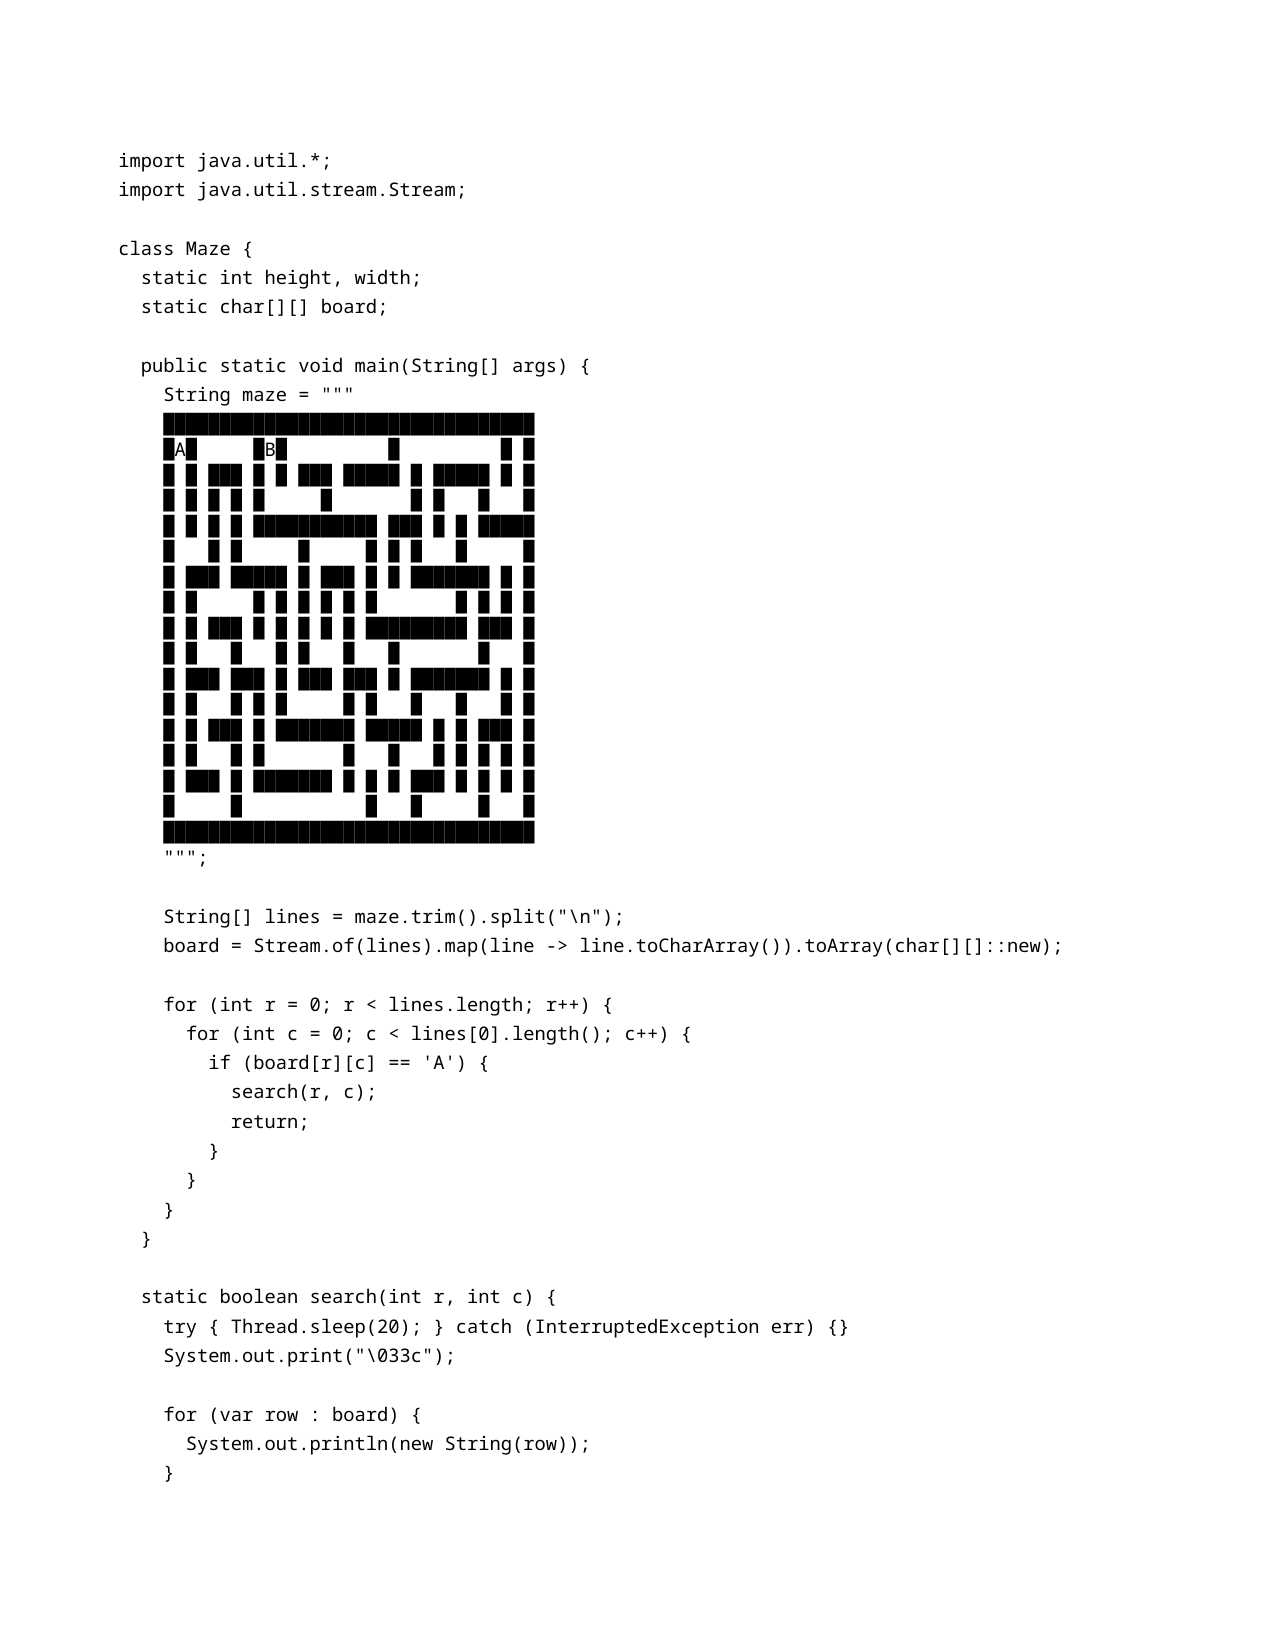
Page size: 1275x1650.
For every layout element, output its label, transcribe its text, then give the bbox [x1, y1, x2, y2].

text for (int c = 0; c < lines[0].length(); c++) { [118, 1020, 1157, 1046]
text █████████████████████████████████ [118, 411, 1157, 436]
text """; [118, 845, 1157, 870]
text █ █ ███ █ █ █ █ █ █████████ ███ █ [118, 615, 1157, 641]
text █ █ █ █ █ █ █ █ █ █ █ █ [118, 589, 1157, 615]
text █ █ █ █ █ █ █ █ █ █ [118, 487, 1157, 513]
text █████████████████████████████████ [118, 819, 1157, 845]
text for (int r = 0; r < lines.length; r++) { [118, 991, 1157, 1017]
text █ █ ███ █ ███████ █████ █ █ ███ █ [118, 717, 1157, 743]
text █ █ █ █ ███████████ ███ █ █ █████ [118, 513, 1157, 538]
text static char[][] board; [118, 294, 1157, 319]
text if (board[r][c] == 'A') { [118, 1049, 1157, 1075]
text static boolean search(int r, int c) { [118, 1284, 1157, 1309]
text System.out.print("\033c"); [118, 1342, 1157, 1368]
text board = Stream.of(lines).map(line -> line.toCharArray()).toArray(char[][]::new); [118, 932, 1157, 958]
text class Maze { [118, 235, 1157, 261]
text } [118, 1167, 1157, 1192]
text System.out.println(new String(row)); [118, 1430, 1157, 1456]
text } [118, 1225, 1157, 1251]
text █ █ █ █ █ █ █ █ █ █ █ [118, 743, 1157, 768]
text █ ███ ███ █ ███ ███ █ ███████ █ █ [118, 666, 1157, 692]
text █ █ █ █ █ █ █ █ █ [118, 538, 1157, 564]
text █ █ █ █ █ █ █ █ █ █ █ [118, 692, 1157, 717]
text String maze = """ [118, 382, 1157, 407]
text for (var row : board) { [118, 1401, 1157, 1426]
text } [118, 1459, 1157, 1485]
text █ █ ███ █ █ ███ █████ █ █████ █ █ [118, 462, 1157, 487]
text █ █ █ █ █ █ [118, 794, 1157, 819]
text } [118, 1196, 1157, 1221]
text String[] lines = maze.trim().split("\n"); [118, 903, 1157, 929]
text public static void main(String[] args) { [118, 352, 1157, 378]
text try { Thread.sleep(20); } catch (InterruptedException err) {} [118, 1313, 1157, 1338]
text static int height, width; [118, 264, 1157, 290]
text █ ███ █████ █ ███ █ █ ███████ █ █ [118, 564, 1157, 589]
text import java.util.*; [118, 147, 1157, 173]
text █ █ █ █ █ █ █ █ █ [118, 641, 1157, 666]
text return; [118, 1108, 1157, 1134]
text █A█ █B█ █ █ █ [118, 436, 1157, 462]
text █ ███ █ ███████ █ █ █ ███ █ █ █ █ [118, 768, 1157, 794]
text } [118, 1137, 1157, 1163]
text import java.util.stream.Stream; [118, 177, 1157, 202]
text search(r, c); [118, 1079, 1157, 1104]
